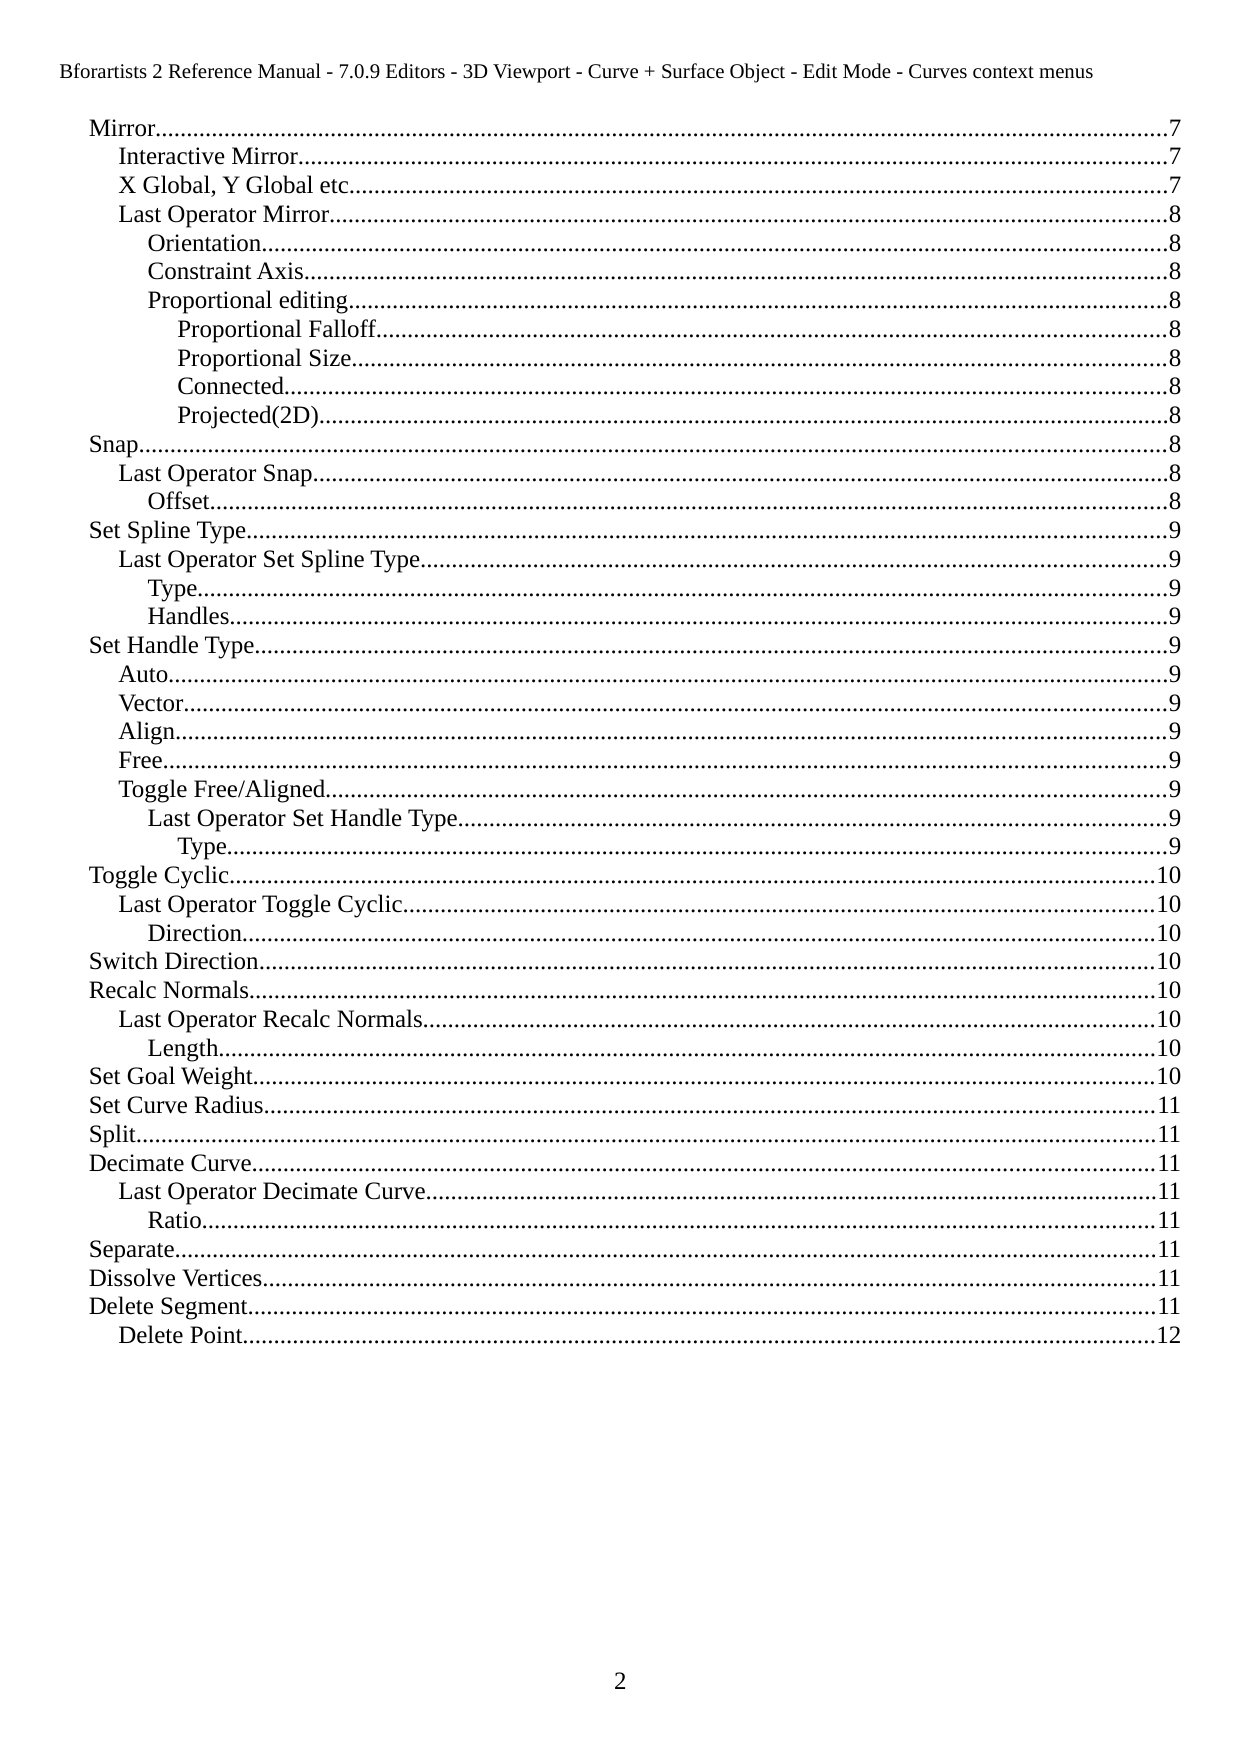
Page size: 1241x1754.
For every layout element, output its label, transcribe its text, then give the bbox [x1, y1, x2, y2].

text Delete Segment 11 [88, 1291, 1181, 1320]
text Set Spline Type 9 [88, 515, 1181, 544]
text Auto 9 [118, 659, 1181, 688]
text Set Goal Weight 10 [88, 1061, 1181, 1090]
text Last Operator Set Spline Type 9 [118, 544, 1181, 573]
text Mirror 7 [88, 113, 1181, 141]
text Constraint Axis 8 [147, 256, 1181, 285]
text Ratio 11 [147, 1205, 1181, 1234]
text Split 11 [88, 1119, 1181, 1148]
text Offset 8 [147, 486, 1181, 515]
text Last Operator Set Handle Type 9 [147, 803, 1181, 831]
text Proportional editing 8 [147, 285, 1181, 314]
text Last Operator Toggle Cyclic 10 [118, 889, 1181, 918]
text Delete Point 12 [118, 1320, 1181, 1349]
text Proportional Size 8 [177, 343, 1181, 371]
text Align 9 [118, 716, 1181, 745]
text Proportional Falloff 8 [177, 314, 1181, 343]
text Interactive Mirror 7 [118, 141, 1181, 170]
text Last Operator Recalc Normals 10 [118, 1004, 1181, 1033]
text Set Handle Type 9 [88, 630, 1181, 659]
text Direction 10 [147, 918, 1181, 946]
text Free 9 [118, 745, 1181, 774]
text Handles 9 [147, 601, 1181, 630]
text Length 10 [147, 1033, 1181, 1061]
text Connected 8 [177, 371, 1181, 400]
text Toggle Free/Aligned 9 [118, 774, 1181, 803]
text Orientation 8 [147, 228, 1181, 256]
text Snap 8 [88, 429, 1181, 458]
text Separate 11 [88, 1234, 1181, 1263]
text Decimate Curve 11 [88, 1148, 1181, 1176]
text Set Curve Radius 11 [88, 1090, 1181, 1119]
text Vector 9 [118, 688, 1181, 716]
text Last Operator Snap 8 [118, 458, 1181, 486]
text Type 9 [147, 573, 1181, 601]
text Type 9 [177, 831, 1181, 860]
text Projected(2D) 8 [177, 400, 1181, 429]
text Recalc Normals 10 [88, 975, 1181, 1004]
text Toggle Cyclic 10 [88, 860, 1181, 889]
text X Global, Y Global etc. 7 [118, 170, 1181, 199]
text Last Operator Mirror 8 [118, 199, 1181, 228]
text Switch Direction 10 [88, 946, 1181, 975]
text Dissolve Vertices 11 [88, 1263, 1181, 1291]
text Last Operator Decimate Curve 11 [118, 1176, 1181, 1205]
